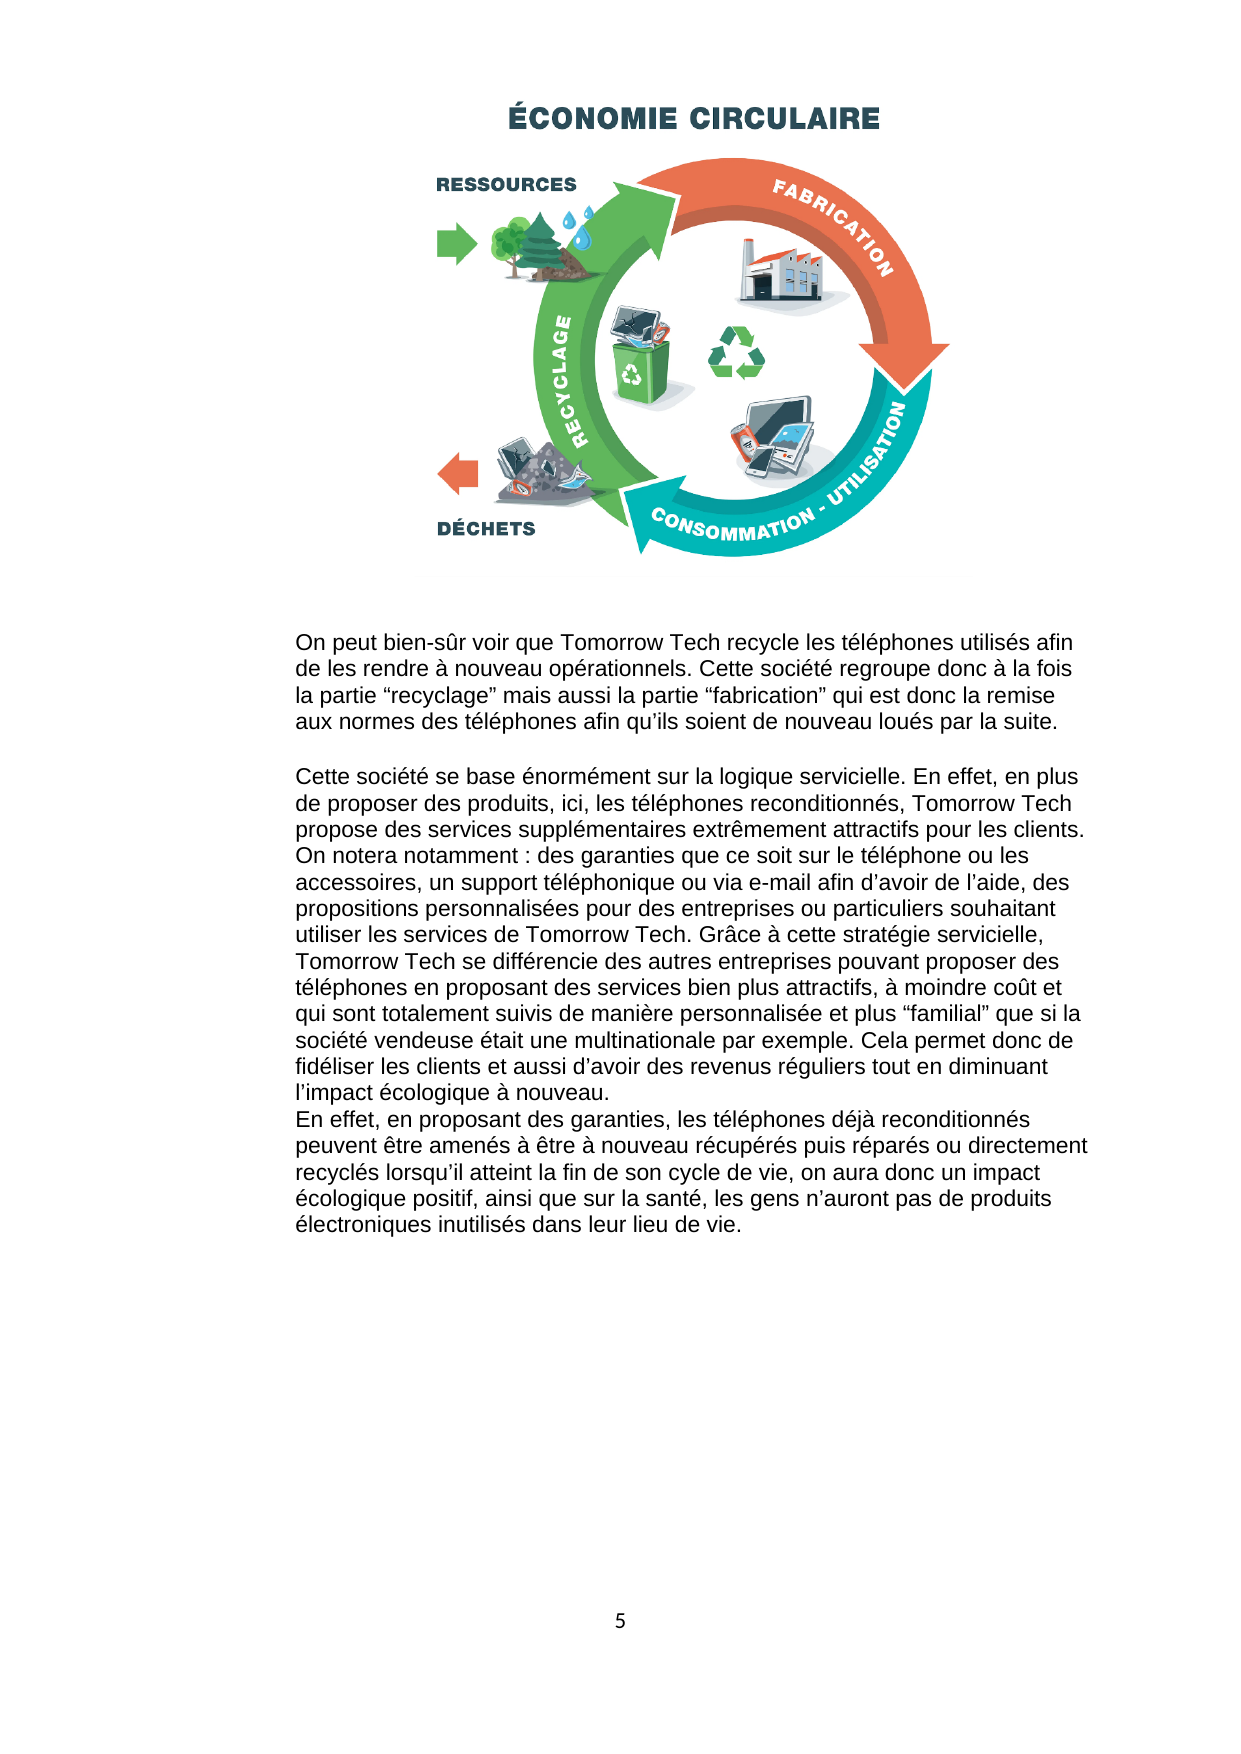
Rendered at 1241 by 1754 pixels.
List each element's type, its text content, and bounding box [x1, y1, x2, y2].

text On peut bien-sûr voir que Tomorrow Tech recycle les téléphones utilisés afin de les rendre à nouveau opérationnels. Cette société regroupe donc à la fois la partie “recyclage” mais aussi la partie “fabrication” qui est donc la remise aux normes des téléphones afin qu’ils soient de nouveau loués par la suite. [295, 629, 1093, 734]
text En effet, en proposant des garanties, les téléphones déjà reconditionnés peuvent être amenés à être à nouveau récupérés puis réparés ou directement recyclés lorsqu’il atteint la fin de son cycle de vie, on aura donc un impact écologique positif, ainsi que sur la santé, les gens n’auront pas de produits électroniques inutilisés dans leur lieu de vie. [295, 1106, 1093, 1237]
text Cette société se base énormément sur la logique servicielle. En effet, en plus de proposer des produits, ici, les téléphones reconditionnés, Tomorrow Tech propose des services supplémentaires extrêmement attractifs pour les clients. On notera notamment : des garanties que ce soit sur le téléphone ou les accessoires, un support téléphonique ou via e-mail afin d’avoir de l’aide, des propositions personnalisées pour des entreprises ou particuliers souhaitant utiliser les services de Tomorrow Tech. Grâce à cette stratégie servicielle, Tomorrow Tech se différencie des autres entreprises pouvant proposer des téléphones en proposant des services bien plus attractifs, à moindre coût et qui sont totalement suivis de manière personnalisée et plus “familial” que si la société vendeuse était une multinationale par exemple. Cela permet donc de fidéliser les clients et aussi d’avoir des revenus réguliers tout en diminuant l’impact écologique à nouveau. [295, 763, 1093, 1106]
